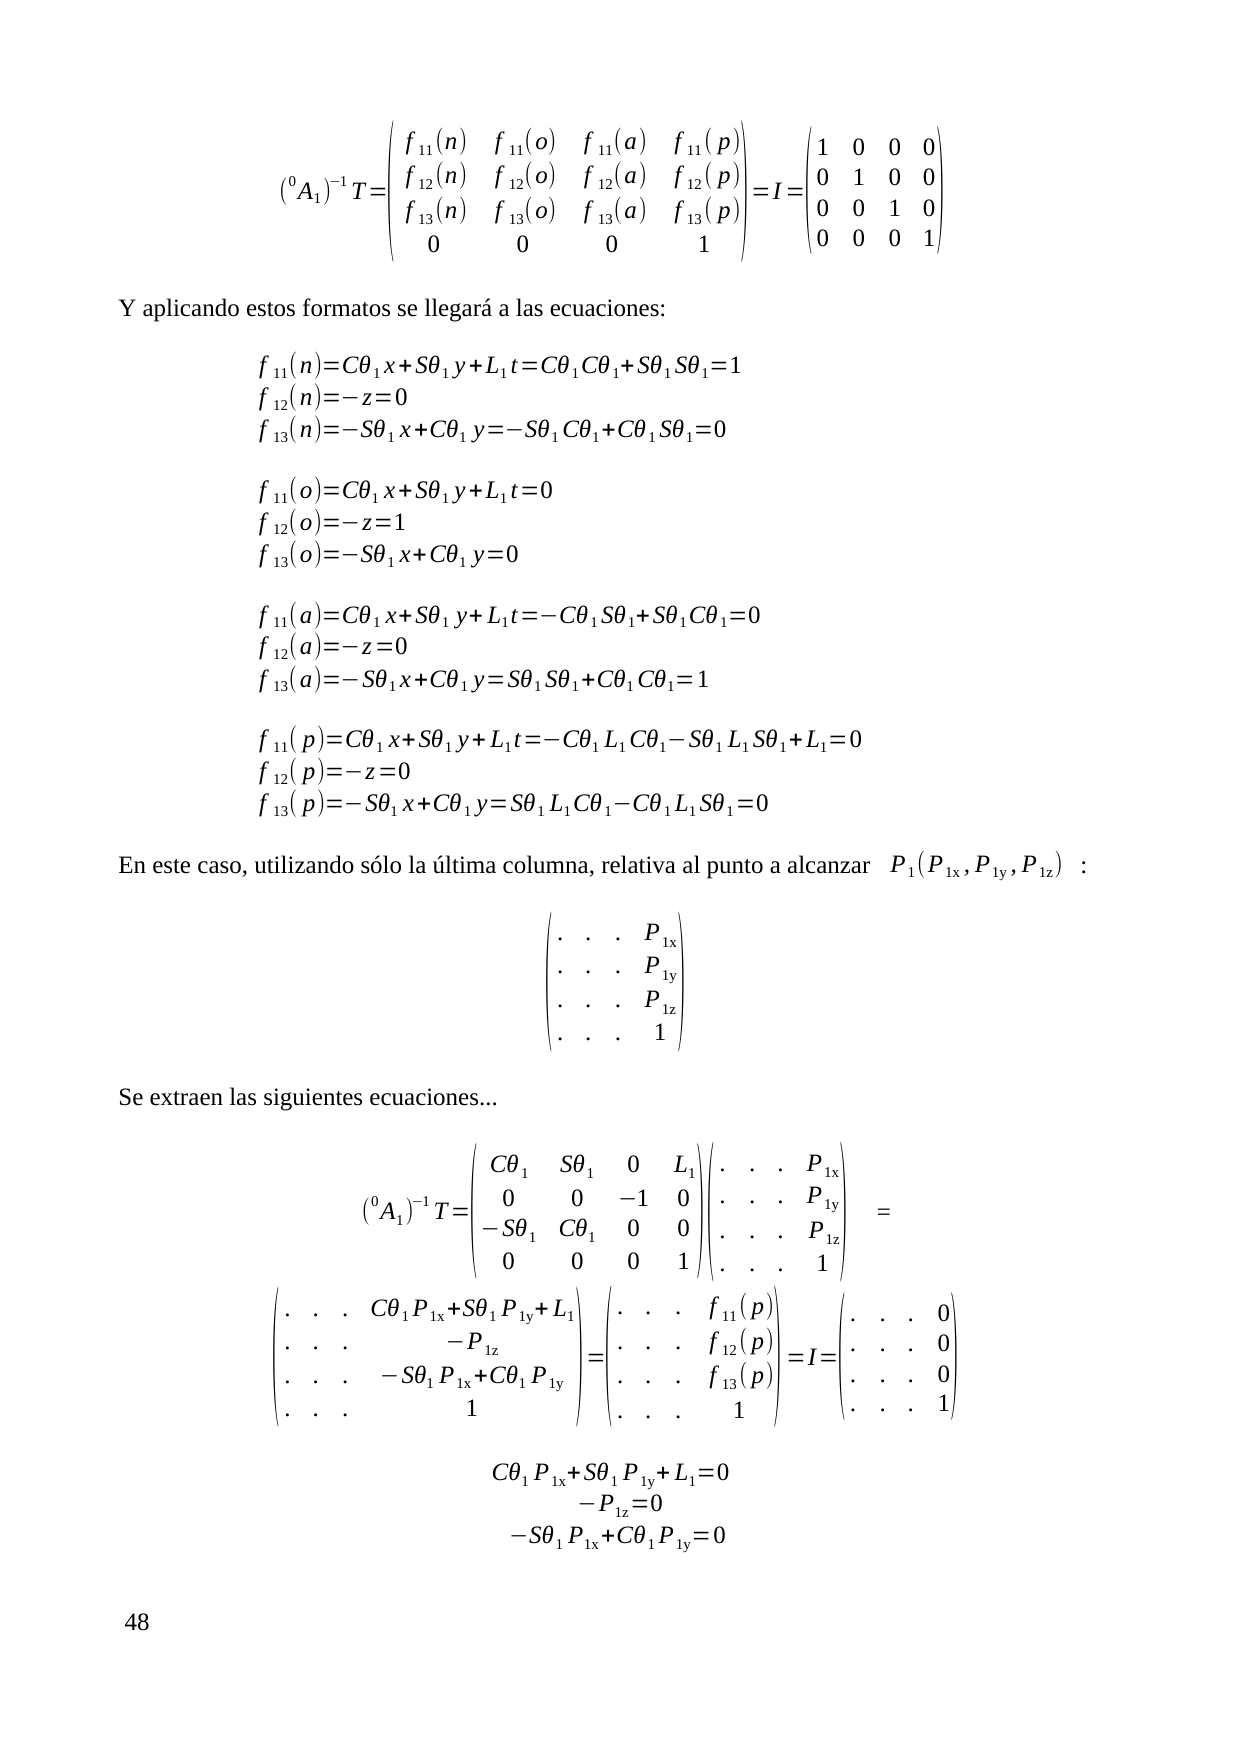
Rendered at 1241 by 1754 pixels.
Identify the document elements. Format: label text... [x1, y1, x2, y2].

text Se extraen las siguientes ecuaciones... [118, 1082, 1122, 1111]
text Y aplicando estos formatos se llegará a las ecuaciones: [118, 293, 1122, 321]
text = [118, 1140, 1122, 1284]
text En este caso, utilizando sólo la última columna, relativa al punto a alcanzar: [118, 849, 1122, 881]
